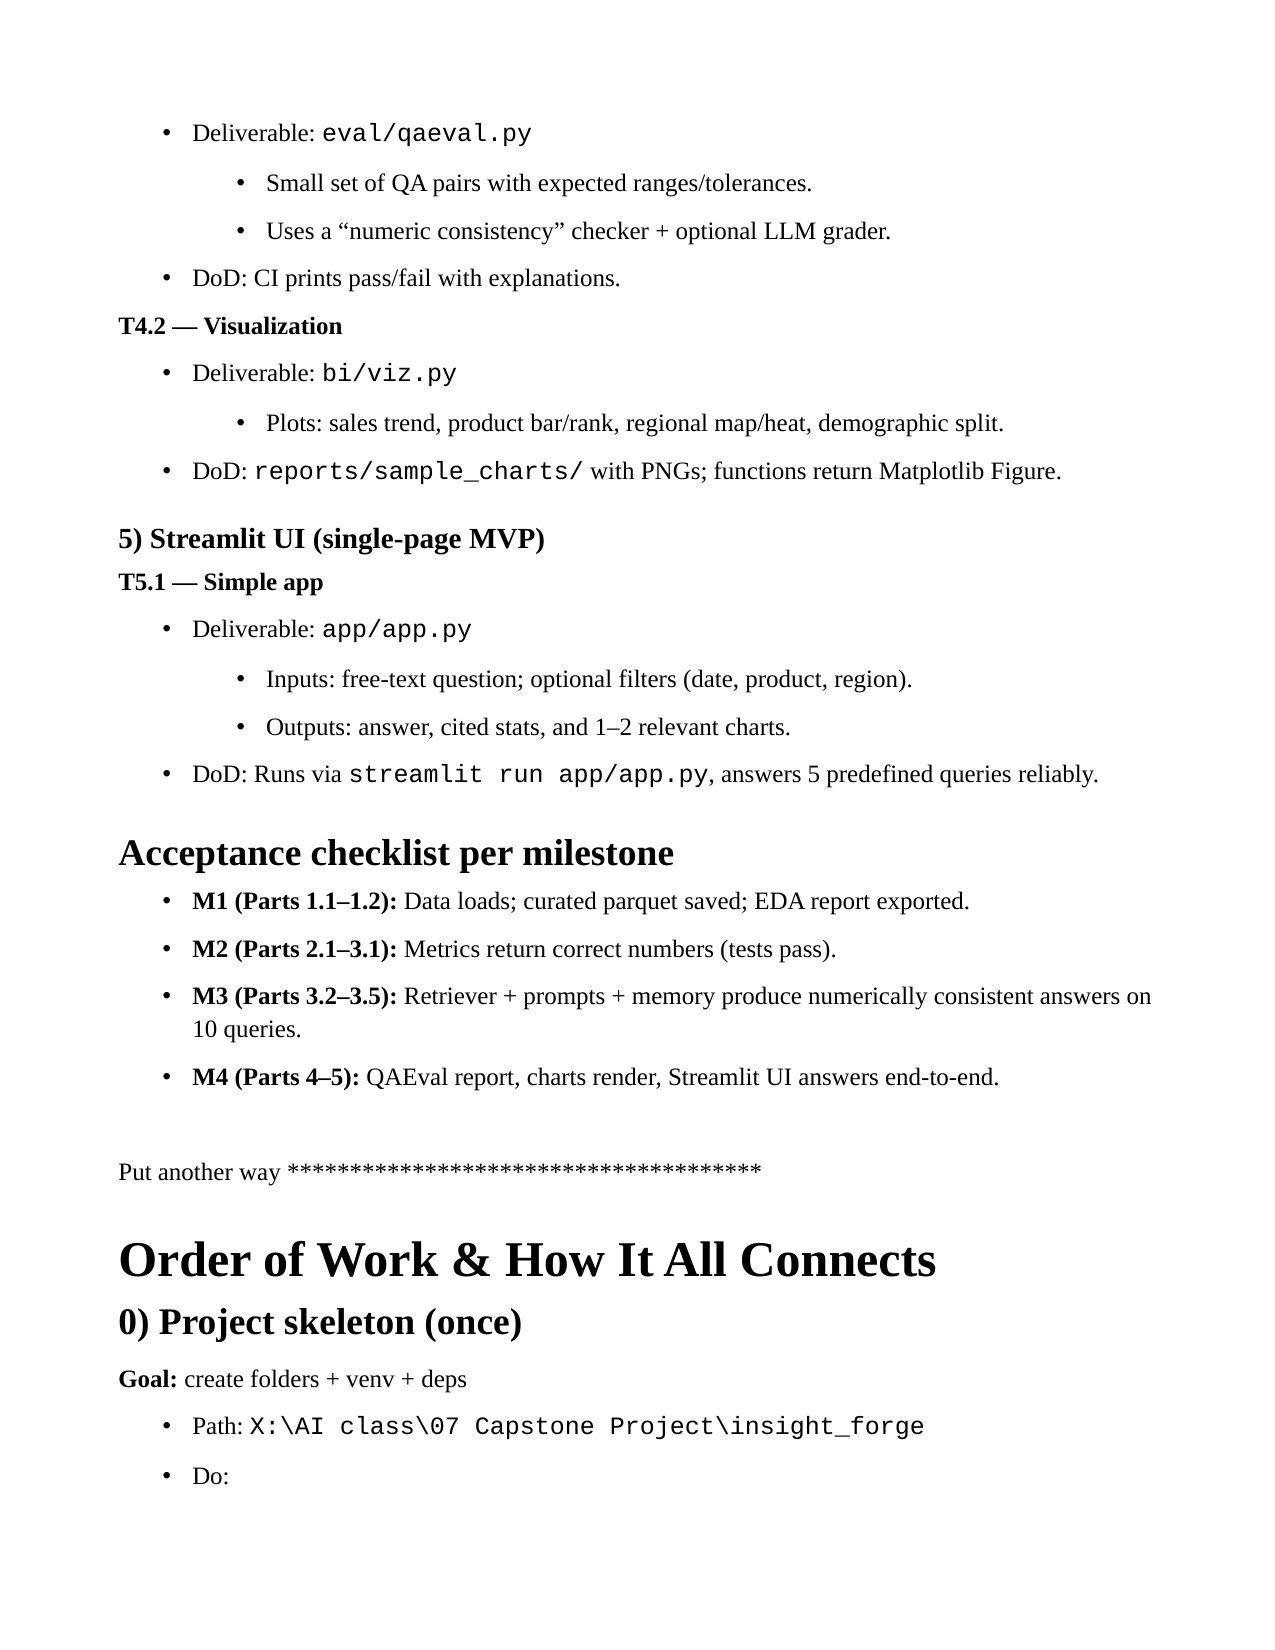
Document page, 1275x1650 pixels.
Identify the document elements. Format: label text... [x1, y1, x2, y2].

text Put another way ************************************** [118, 1157, 1157, 1186]
list M1 (Parts 1.1–1.2): Data loads; curated parquet saved; EDA report exported. [162, 886, 1157, 915]
text T4.2 — Visualization [118, 311, 1157, 340]
text T5.1 — Simple app [118, 567, 1157, 596]
list M3 (Parts 3.2–3.5): Retriever + prompts + memory produce numerically consistent answers on 10 queries. [162, 981, 1157, 1043]
list Outputs: answer, cited stats, and 1–2 relevant charts. [236, 712, 1157, 741]
list Do: [162, 1461, 1157, 1490]
list DoD: reports/sample_charts/ with PNGs; functions return Matplotlib Figure. [162, 456, 1157, 487]
list DoD: CI prints pass/fail with explanations. [162, 263, 1157, 292]
subtitle 0) Project skeleton (once) [118, 1300, 1157, 1343]
text Goal: create folders + venv + deps [118, 1364, 1157, 1393]
list Small set of QA pairs with expected ranges/tolerances. [236, 168, 1157, 197]
list Uses a “numeric consistency” checker + optional LLM grader. [236, 216, 1157, 244]
list M2 (Parts 2.1–3.1): Metrics return correct numbers (tests pass). [162, 934, 1157, 962]
list Deliverable: app/app.py [162, 614, 1157, 645]
list Path: X:\AI class\07 Capstone Project\insight_forge [162, 1411, 1157, 1442]
list Deliverable: eval/qaeval.py [162, 118, 1157, 149]
list Inputs: free-text question; optional filters (date, product, region). [236, 664, 1157, 693]
list M4 (Parts 4–5): QAEval report, charts render, Streamlit UI answers end-to-end. [162, 1062, 1157, 1091]
subtitle Acceptance checklist per milestone [118, 830, 1157, 873]
subtitle 5) Streamlit UI (single-page MVP) [118, 521, 1157, 554]
list Deliverable: bi/viz.py [162, 358, 1157, 389]
list DoD: Runs via streamlit run app/app.py, answers 5 predefined queries reliably. [162, 759, 1157, 790]
list Plots: sales trend, product bar/rank, regional map/heat, demographic split. [236, 408, 1157, 437]
subtitle Order of Work & How It All Connects [118, 1230, 1157, 1287]
